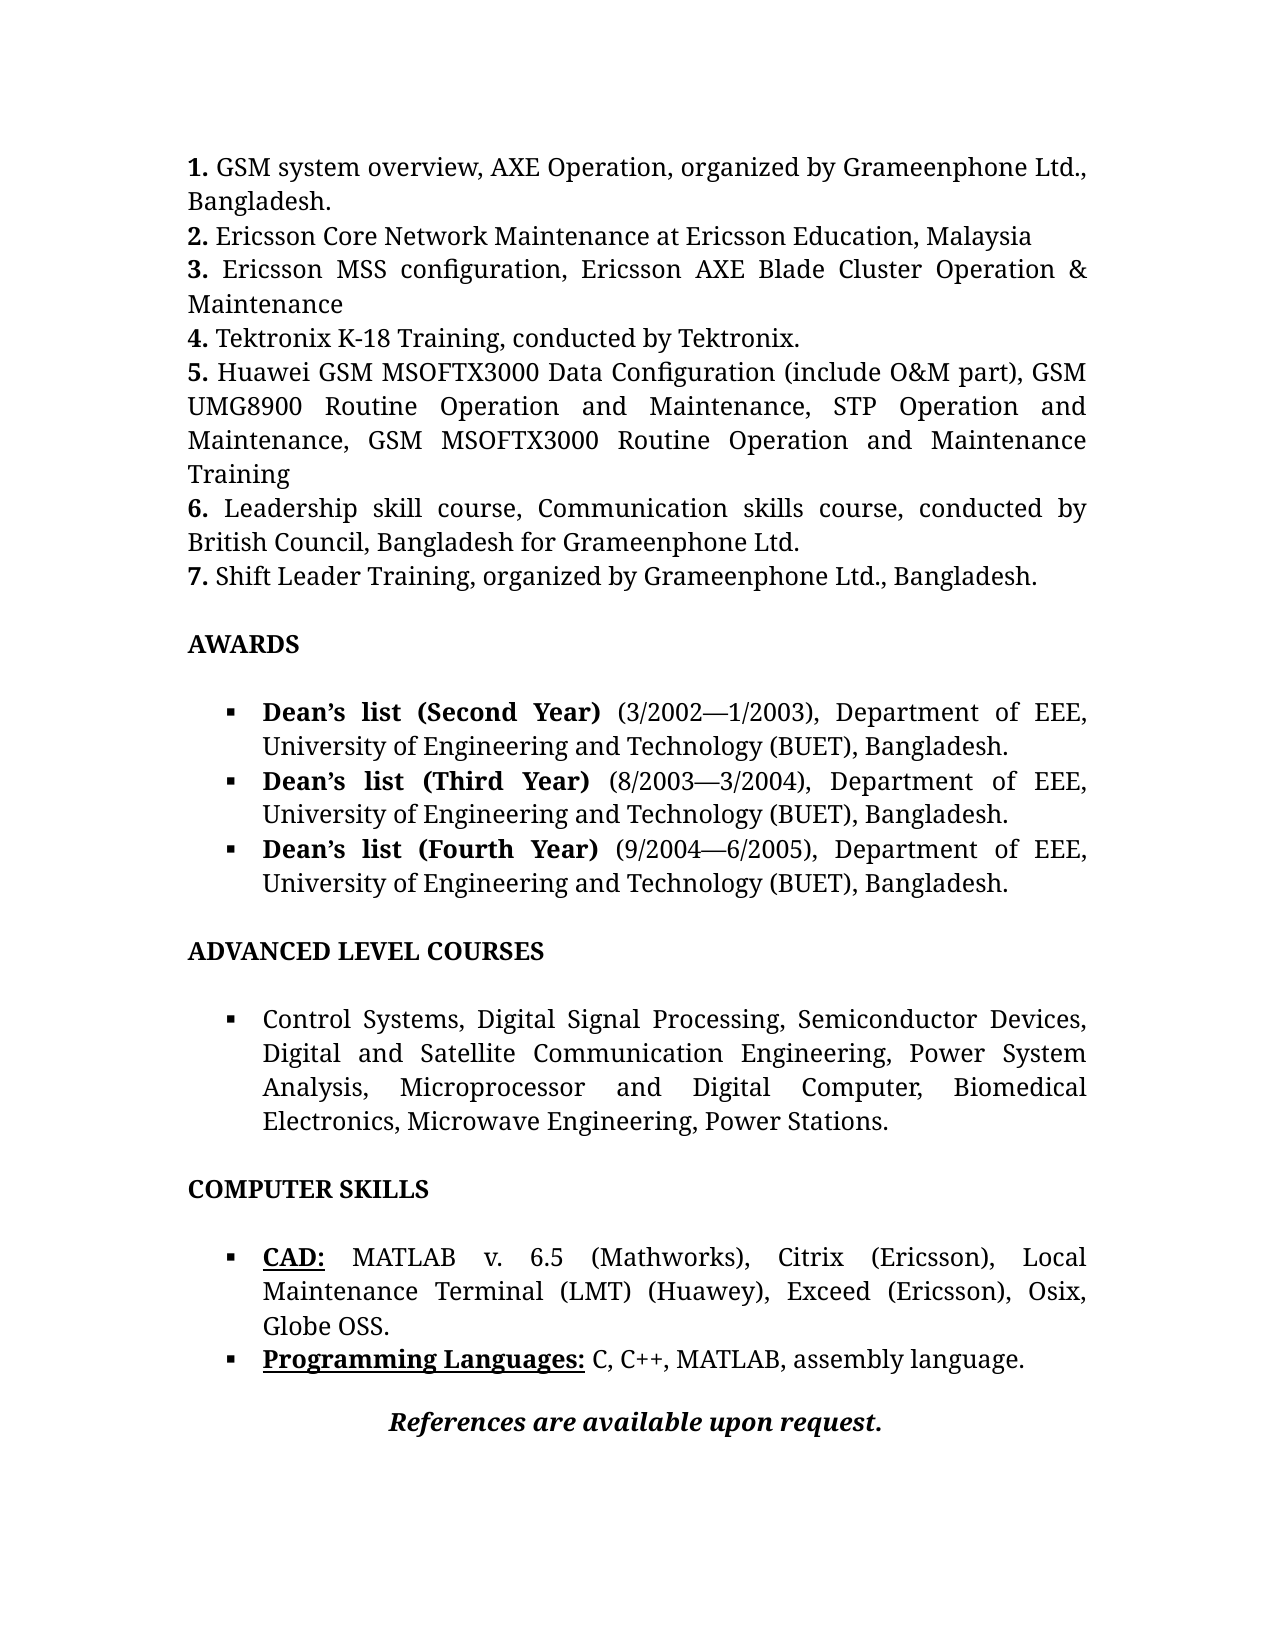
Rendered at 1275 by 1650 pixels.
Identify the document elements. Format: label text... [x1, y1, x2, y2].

list CAD: MATLAB v. 6.5 (Mathworks), Citrix (Ericsson), Local Maintenance Terminal (LMT) (Huawey), Exceed (Ericsson), Osix, Globe OSS. [225, 1240, 1087, 1342]
text 6. Leadership skill course, Communication skills course, conducted by British Council, Bangladesh for Grameenphone Ltd. [187, 491, 1087, 559]
text 5. Huawei GSM MSOFTX3000 Data Configuration (include O&M part), GSM UMG8900 Routine Operation and Maintenance, STP Operation and Maintenance, GSM MSOFTX3000 Routine Operation and Maintenance Training [187, 354, 1087, 491]
text 3. Ericsson MSS configuration, Ericsson AXE Blade Cluster Operation & Maintenance [187, 252, 1087, 320]
text 1. GSM system overview, AXE Operation, organized by Grameenphone Ltd., Bangladesh. [187, 150, 1087, 218]
text ADVANCED LEVEL COURSES [187, 933, 1087, 967]
text 7. Shift Leader Training, organized by Grameenphone Ltd., Bangladesh. [187, 559, 1087, 593]
list Control Systems, Digital Signal Processing, Semiconductor Devices, Digital and Satellite Communication Engineering, Power System Analysis, Microprocessor and Digital Computer, Biomedical Electronics, Microwave Engineering, Power Stations. [225, 1002, 1087, 1138]
text AWARDS [187, 627, 1087, 661]
text COMPUTER SKILLS [187, 1172, 1087, 1206]
list Dean’s list (Third Year) (8/2003—3/2004), Department of EEE, University of Engineering and Technology (BUET), Bangladesh. [225, 763, 1087, 831]
text 4. Tektronix K-18 Training, conducted by Tektronix. [187, 320, 1087, 354]
text References are available upon request. [187, 1405, 1087, 1439]
list Programming Languages: C, C++, MATLAB, assembly language. [225, 1342, 1087, 1376]
list Dean’s list (Second Year) (3/2002—1/2003), Department of EEE, University of Engineering and Technology (BUET), Bangladesh. [225, 695, 1087, 763]
list Dean’s list (Fourth Year) (9/2004—6/2005), Department of EEE, University of Engineering and Technology (BUET), Bangladesh. [225, 831, 1087, 899]
text 2. Ericsson Core Network Maintenance at Ericsson Education, Malaysia [187, 218, 1087, 252]
